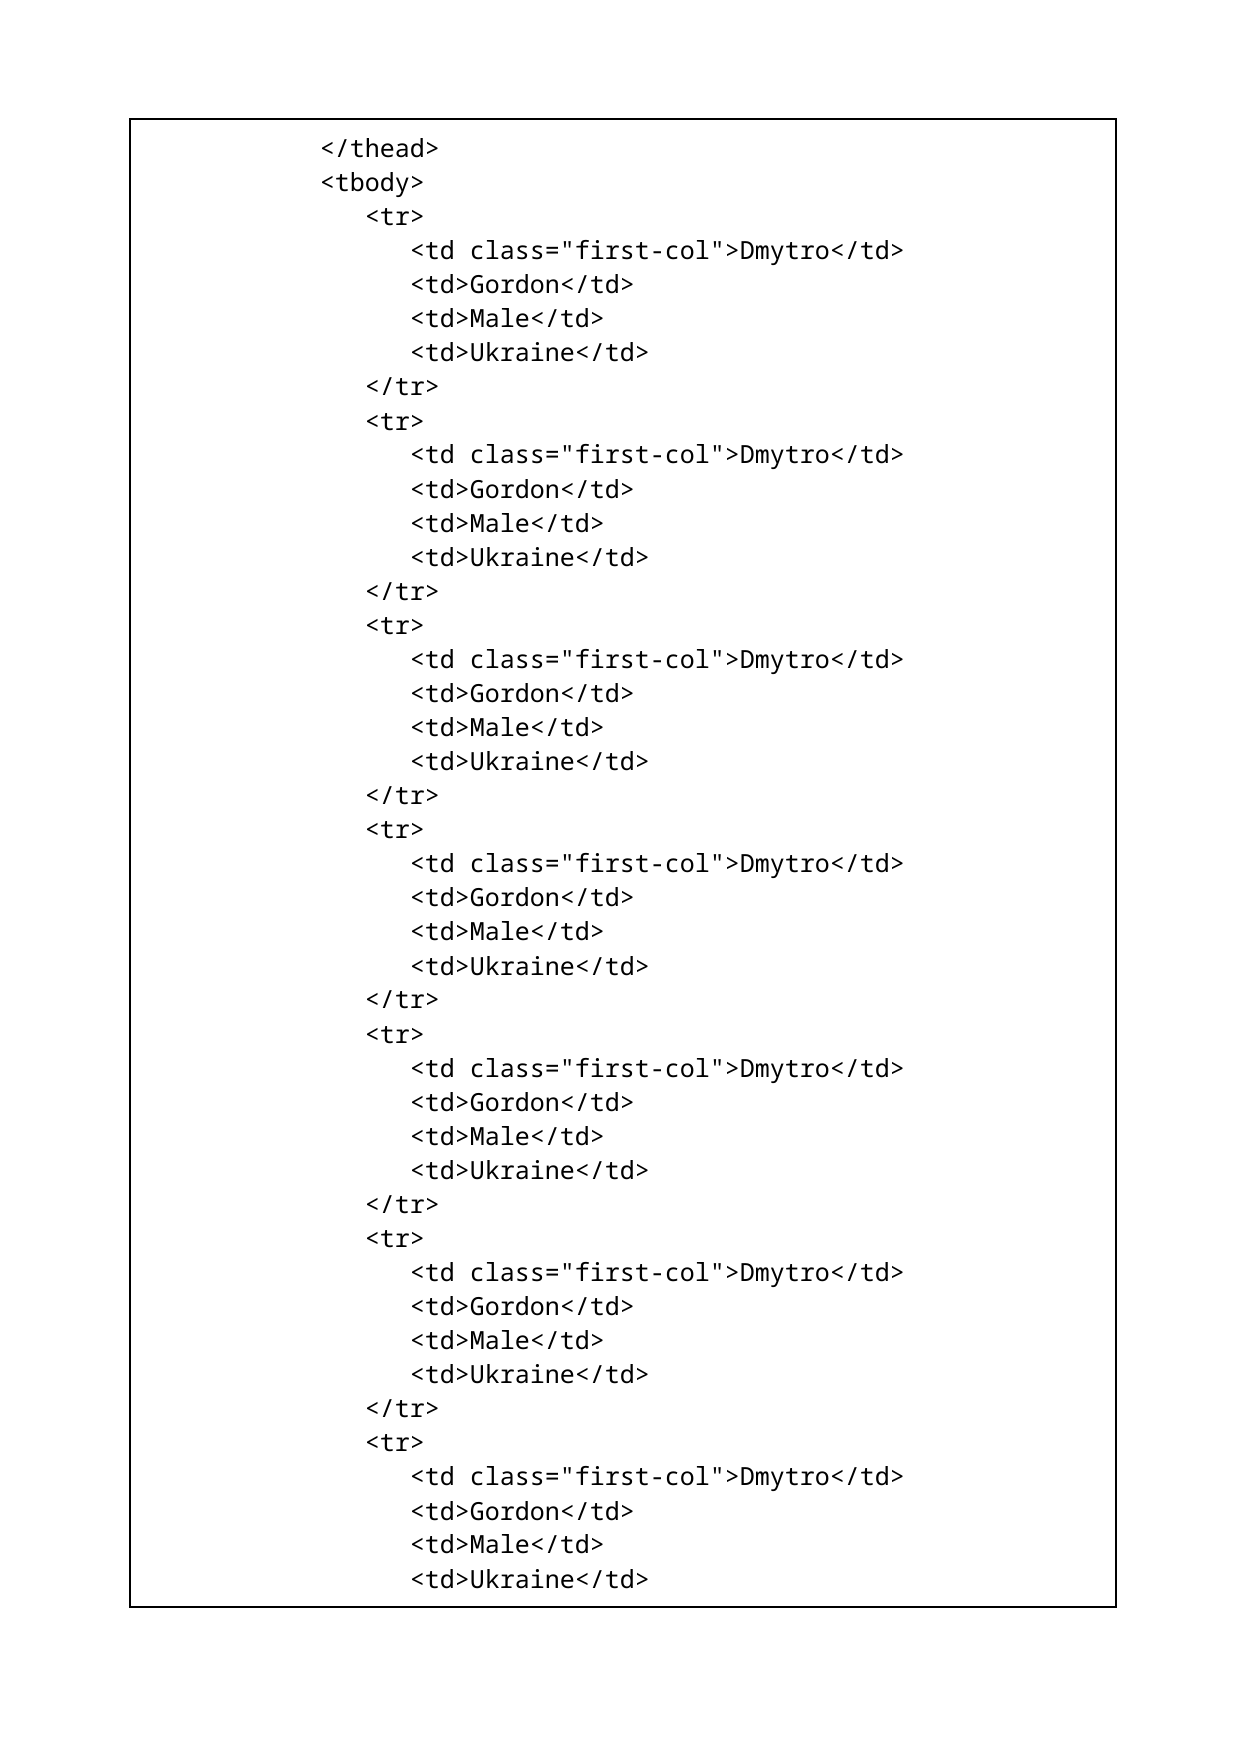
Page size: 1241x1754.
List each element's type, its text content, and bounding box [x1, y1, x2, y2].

table_cell </thead> <tbody> <tr> <td class="first-col">Dmytro</td> <td>Gordon</td> <td>Male</td> <td>Ukraine</td> </tr> <tr> <td class="first-col">Dmytro</td> <td>Gordon</td> <td>Male</td> <td>Ukraine</td> </tr> <tr> <td class="first-col">Dmytro</td> <td>Gordon</td> <td>Male</td> <td>Ukraine</td> </tr> <tr> <td class="first-col">Dmytro</td> <td>Gordon</td> <td>Male</td> <td>Ukraine</td> </tr> <tr> <td class="first-col">Dmytro</td> <td>Gordon</td> <td>Male</td> <td>Ukraine</td> </tr> <tr> <td class="first-col">Dmytro</td> <td>Gordon</td> <td>Male</td> <td>Ukraine</td> </tr> <tr> <td class="first-col">Dmytro</td> <td>Gordon</td> <td>Male</td> <td>Ukraine</td> [131, 120, 1115, 1606]
